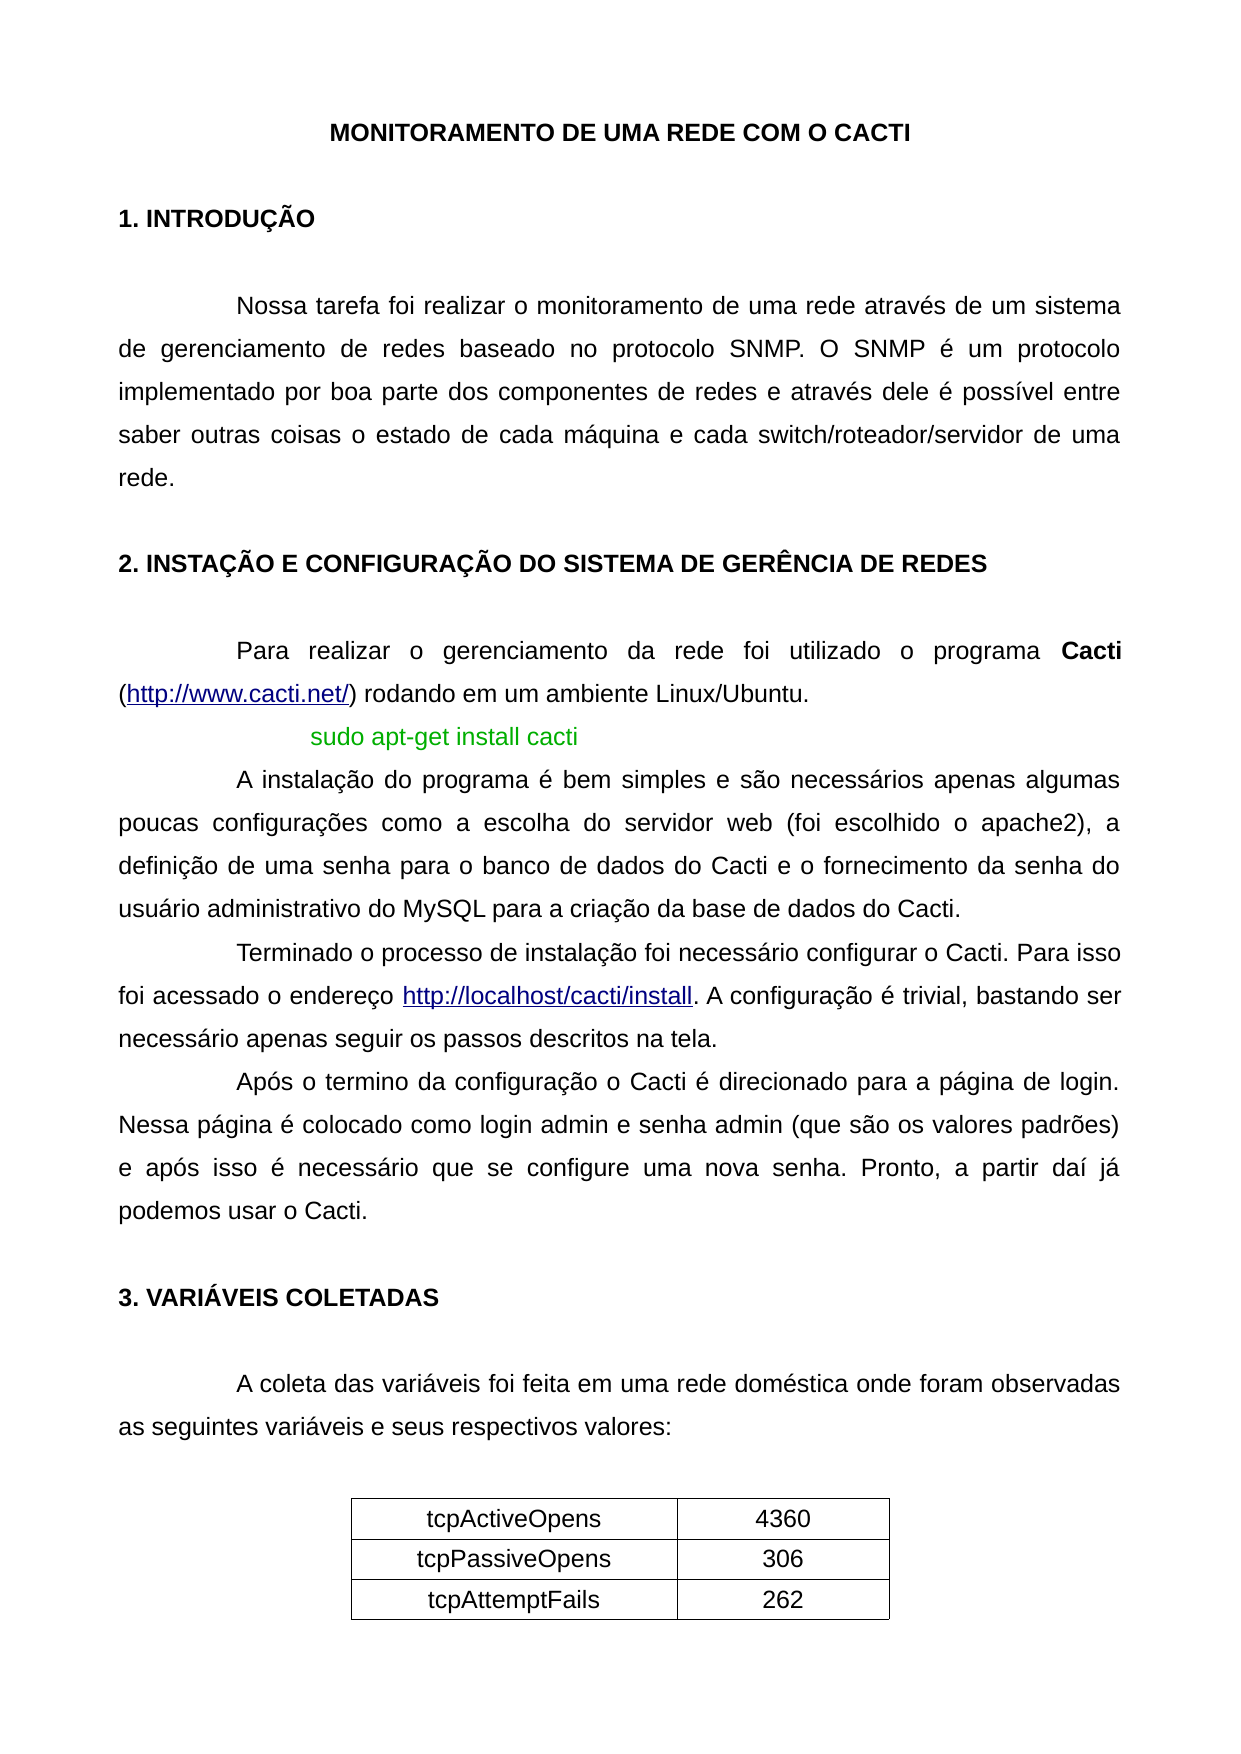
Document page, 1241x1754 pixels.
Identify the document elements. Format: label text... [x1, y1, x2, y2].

table_header tcpActiveOpens [352, 1499, 677, 1538]
table_cell 306 [678, 1540, 889, 1579]
text Após o termino da configuração o Cacti é direcionado para a página de login. Nessa página é colocado como login admin e senha admin (que são os valores padrões) e após isso é necessário que se configure uma nova senha. Pronto, a partir daí já podemos usar o Cacti. [118, 1067, 1122, 1225]
text 1. INTRODUÇÃO [118, 204, 1122, 233]
text 2. INSTAÇÃO E CONFIGURAÇÃO DO SISTEMA DE GERÊNCIA DE REDES [118, 549, 1122, 578]
table_header 4360 [678, 1499, 889, 1538]
text Terminado o processo de instalação foi necessário configurar o Cacti. Para isso foi acessado o endereço http://localhost/cacti/install. A configuração é trivial, bastando ser necessário apenas seguir os passos descritos na tela. [118, 937, 1122, 1052]
text A instalação do programa é bem simples e são necessários apenas algumas poucas configurações como a escolha do servidor web (foi escolhido o apache2), a definição de uma senha para o banco de dados do Cacti e o fornecimento da senha do usuário administrativo do MySQL para a criação da base de dados do Cacti. [118, 765, 1122, 923]
table_cell tcpAttemptFails [352, 1580, 677, 1619]
text Para realizar o gerenciamento da rede foi utilizado o programa Cacti (http://www.cacti.net/) rodando em um ambiente Linux/Ubuntu. [118, 636, 1122, 707]
text 3. VARIÁVEIS COLETADAS [118, 1282, 1122, 1311]
table_cell tcpPassiveOpens [352, 1540, 677, 1579]
text sudo apt-get install cacti [192, 722, 1122, 751]
text A coleta das variáveis foi feita em uma rede doméstica onde foram observadas as seguintes variáveis e seus respectivos valores: [118, 1369, 1122, 1441]
table_cell 262 [678, 1580, 889, 1619]
text Nossa tarefa foi realizar o monitoramento de uma rede através de um sistema de gerenciamento de redes baseado no protocolo SNMP. O SNMP é um protocolo implementado por boa parte dos componentes de redes e através dele é possível entre saber outras coisas o estado de cada máquina e cada switch/roteador/servidor de uma rede. [118, 291, 1122, 492]
text MONITORAMENTO DE UMA REDE COM O CACTI [118, 118, 1122, 147]
